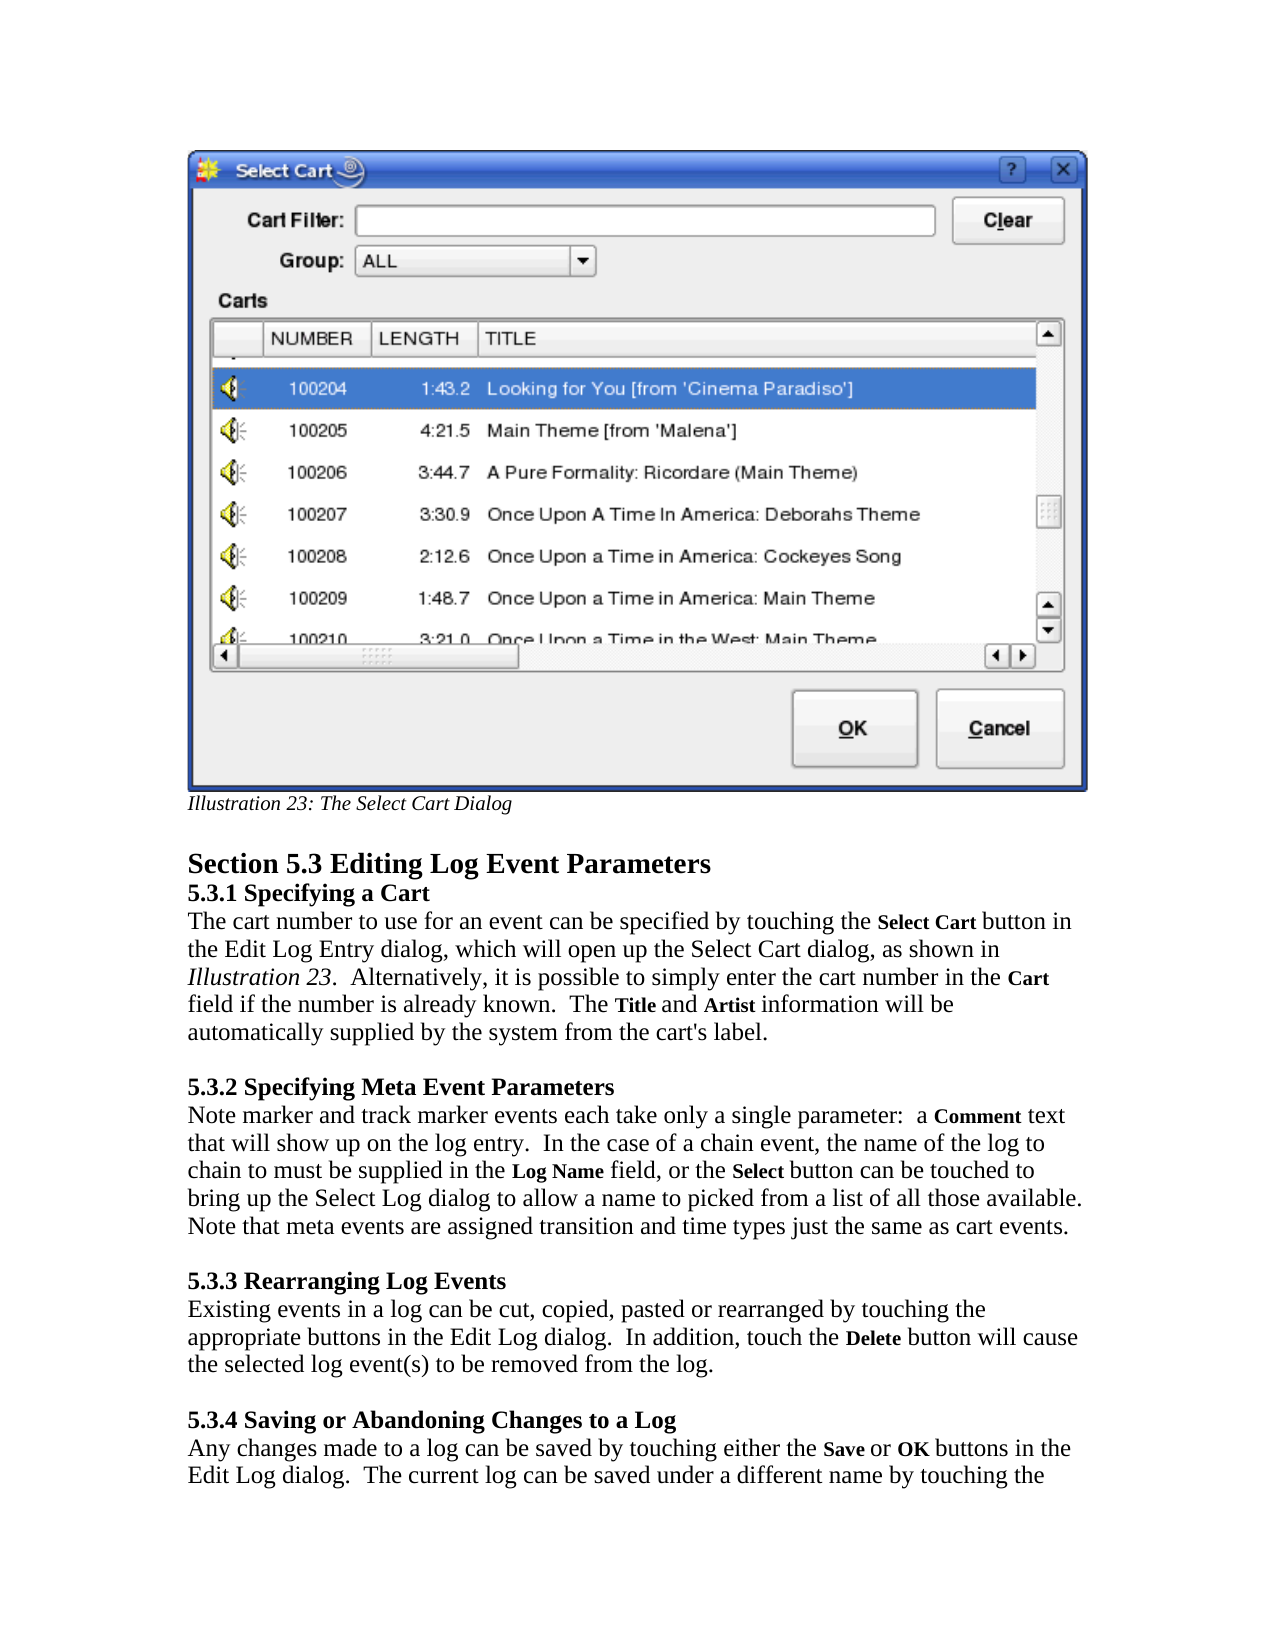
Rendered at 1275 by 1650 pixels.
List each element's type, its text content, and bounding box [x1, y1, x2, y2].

text Section 5.3 Editing Log Event Parameters [187, 847, 1087, 879]
text 5.3.2 Specifying Meta Event Parameters [187, 1073, 1087, 1101]
text Illustration 23: The Select Cart Dialog [187, 792, 1087, 815]
text 5.3.1 Specifying a Cart [187, 879, 1087, 907]
text The cart number to use for an event can be specified by touching the Select Cart button in the Edit Log Entry dialog, which will open up the Select Cart dialog, as shown in Illustration 23. Alternatively, it is possible to simply enter the cart number in the Cart field if the number is already known. The Title and Artist information will be automatically supplied by the system from the cart's label. [187, 907, 1087, 1046]
text 5.3.3 Rearranging Log Events [187, 1267, 1087, 1295]
picture [187, 150, 1088, 792]
text Existing events in a log can be cut, copied, pasted or rearranged by touching the appropriate buttons in the Edit Log dialog. In addition, touch the Delete button will cause the selected log event(s) to be removed from the log. [187, 1295, 1087, 1378]
text Any changes made to a log can be saved by touching either the Save or OK buttons in the Edit Log dialog. The current log can be saved under a different name by touching the [187, 1434, 1087, 1489]
text Note marker and track marker events each take only a single parameter: a Comment text that will show up on the log entry. In the case of a chain event, the name of the log to chain to must be supplied in the Log Name field, or the Select button can be touched to bring up the Select Log dialog to allow a name to picked from a list of all those available. Note that meta events are assigned transition and time types just the same as cart events. [187, 1101, 1087, 1240]
text 5.3.4 Saving or Abandoning Changes to a Log [187, 1406, 1087, 1434]
